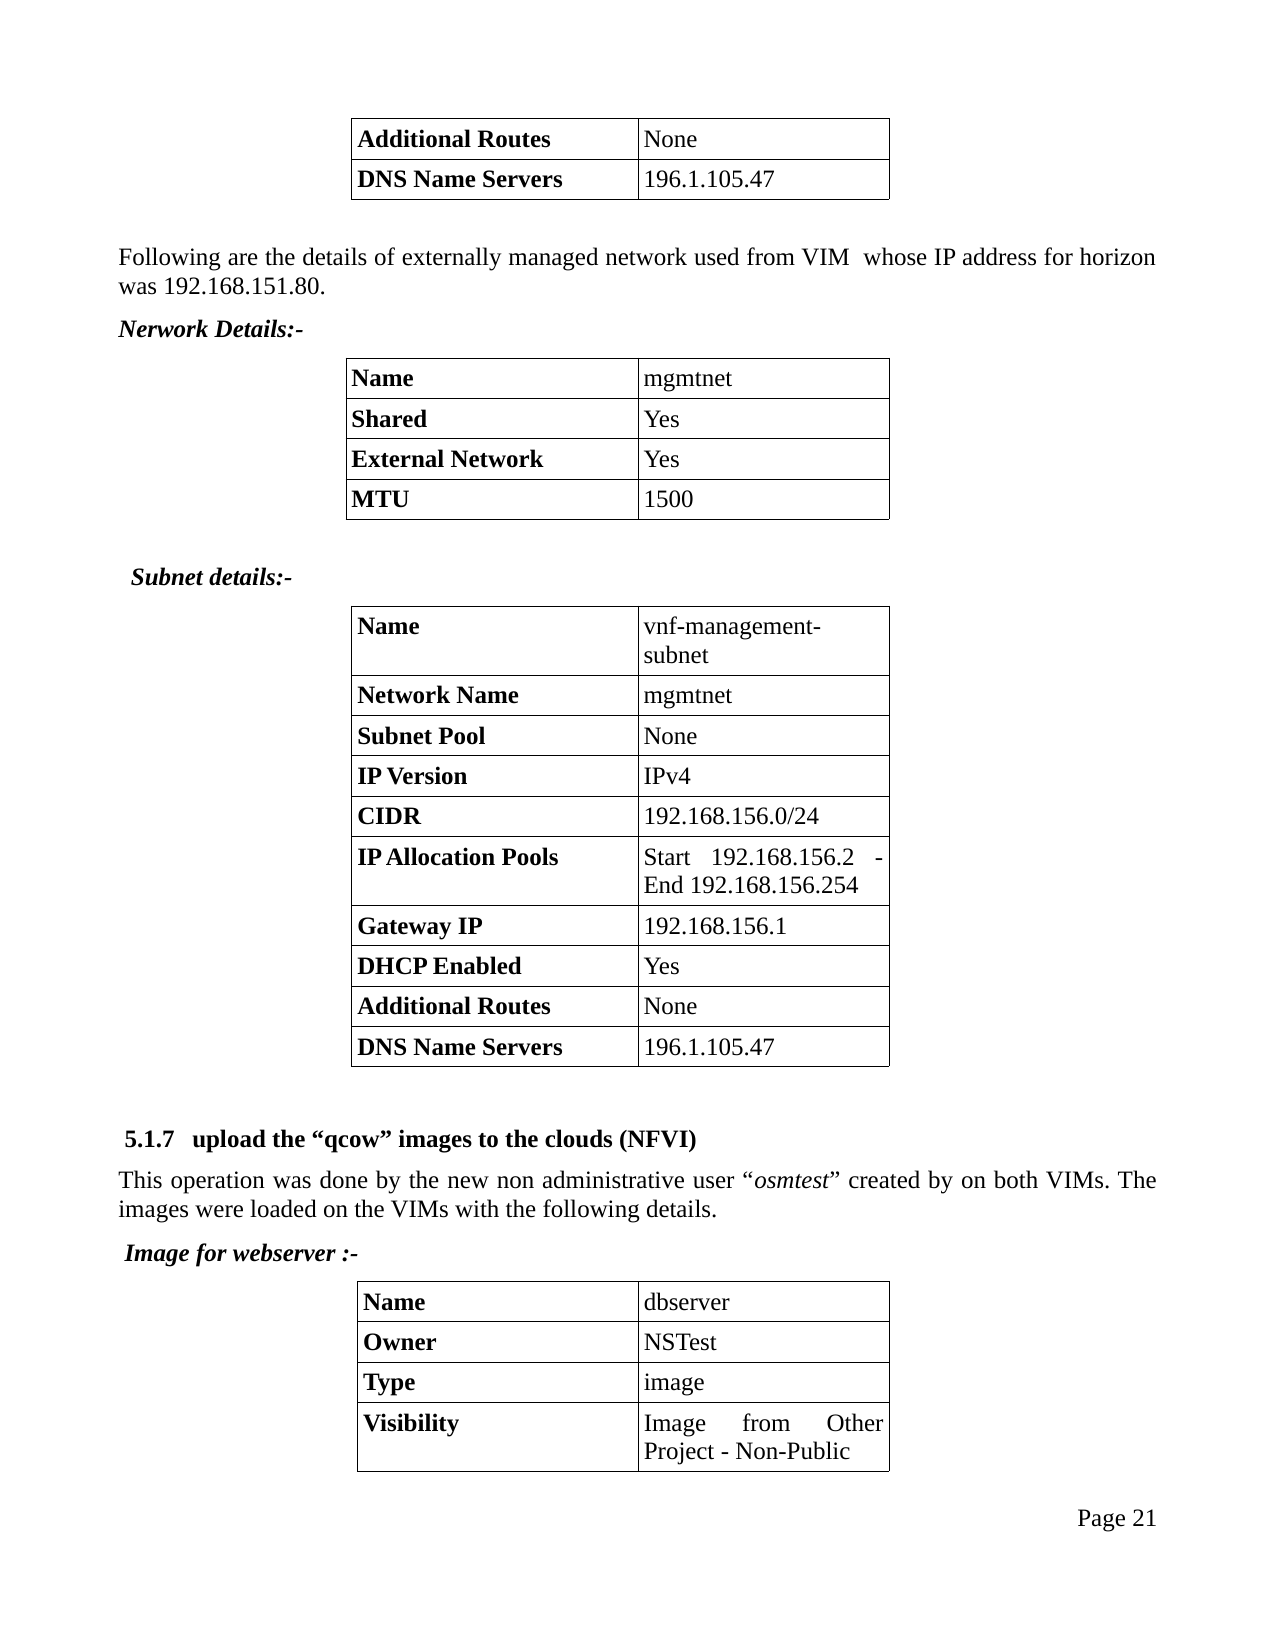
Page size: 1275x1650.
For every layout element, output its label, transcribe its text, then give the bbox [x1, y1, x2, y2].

table_cell Image from Other Project - Non-Public [639, 1403, 889, 1471]
table_header Name [352, 607, 638, 675]
table_cell None [639, 119, 889, 158]
text Nerwork Details:- [118, 314, 1157, 343]
table_header dbserver [639, 1282, 889, 1321]
table_cell DNS Name Servers [352, 160, 638, 199]
table_cell Yes [639, 399, 889, 438]
table_cell NSTest [639, 1322, 889, 1362]
table_header Name [358, 1282, 638, 1321]
table_cell Visibility [358, 1403, 638, 1471]
table_cell 192.168.156.0/24 [639, 797, 889, 836]
text Subnet details:- [118, 562, 1157, 591]
table_cell DNS Name Servers [352, 1027, 638, 1066]
text This operation was done by the new non administrative user “osmtest” created by on both VIMs. The images were loaded on the VIMs with the following details. [118, 1166, 1157, 1223]
table_header Name [347, 359, 638, 398]
table_cell Yes [639, 946, 889, 986]
subtitle upload the “qcow” images to the clouds (NFVI) [118, 1124, 1157, 1153]
table_cell DHCP Enabled [352, 946, 638, 986]
table_cell IP Version [352, 756, 638, 796]
table_cell Shared [347, 399, 638, 438]
table_cell 196.1.105.47 [639, 160, 889, 199]
table_cell Type [358, 1363, 638, 1402]
table_cell image [639, 1363, 889, 1402]
table_cell 192.168.156.1 [639, 906, 889, 945]
table_cell None [639, 987, 889, 1026]
table_cell 1500 [639, 480, 889, 519]
text Following are the details of externally managed network used from VIM whose IP address for horizon was 192.168.151.80. [118, 242, 1157, 300]
table_header vnf-management-subnet [639, 607, 889, 675]
table_cell Owner [358, 1322, 638, 1362]
table_cell Subnet Pool [352, 716, 638, 755]
table_header mgmtnet [639, 359, 889, 398]
table_cell IP Allocation Pools [352, 837, 638, 905]
table_cell Start 192.168.156.2 - End 192.168.156.254 [639, 837, 889, 905]
table_cell mgmtnet [639, 676, 889, 715]
table_cell Additional Routes [352, 119, 638, 158]
table_cell Additional Routes [352, 987, 638, 1026]
table_cell Gateway IP [352, 906, 638, 945]
table_cell Network Name [352, 676, 638, 715]
table_cell None [639, 716, 889, 755]
table_cell Yes [639, 439, 889, 478]
table_cell IPv4 [639, 756, 889, 796]
table_cell External Network [347, 439, 638, 478]
text Image for webserver :- [118, 1238, 1157, 1266]
table_cell 196.1.105.47 [639, 1027, 889, 1066]
table_cell MTU [347, 480, 638, 519]
table_cell CIDR [352, 797, 638, 836]
